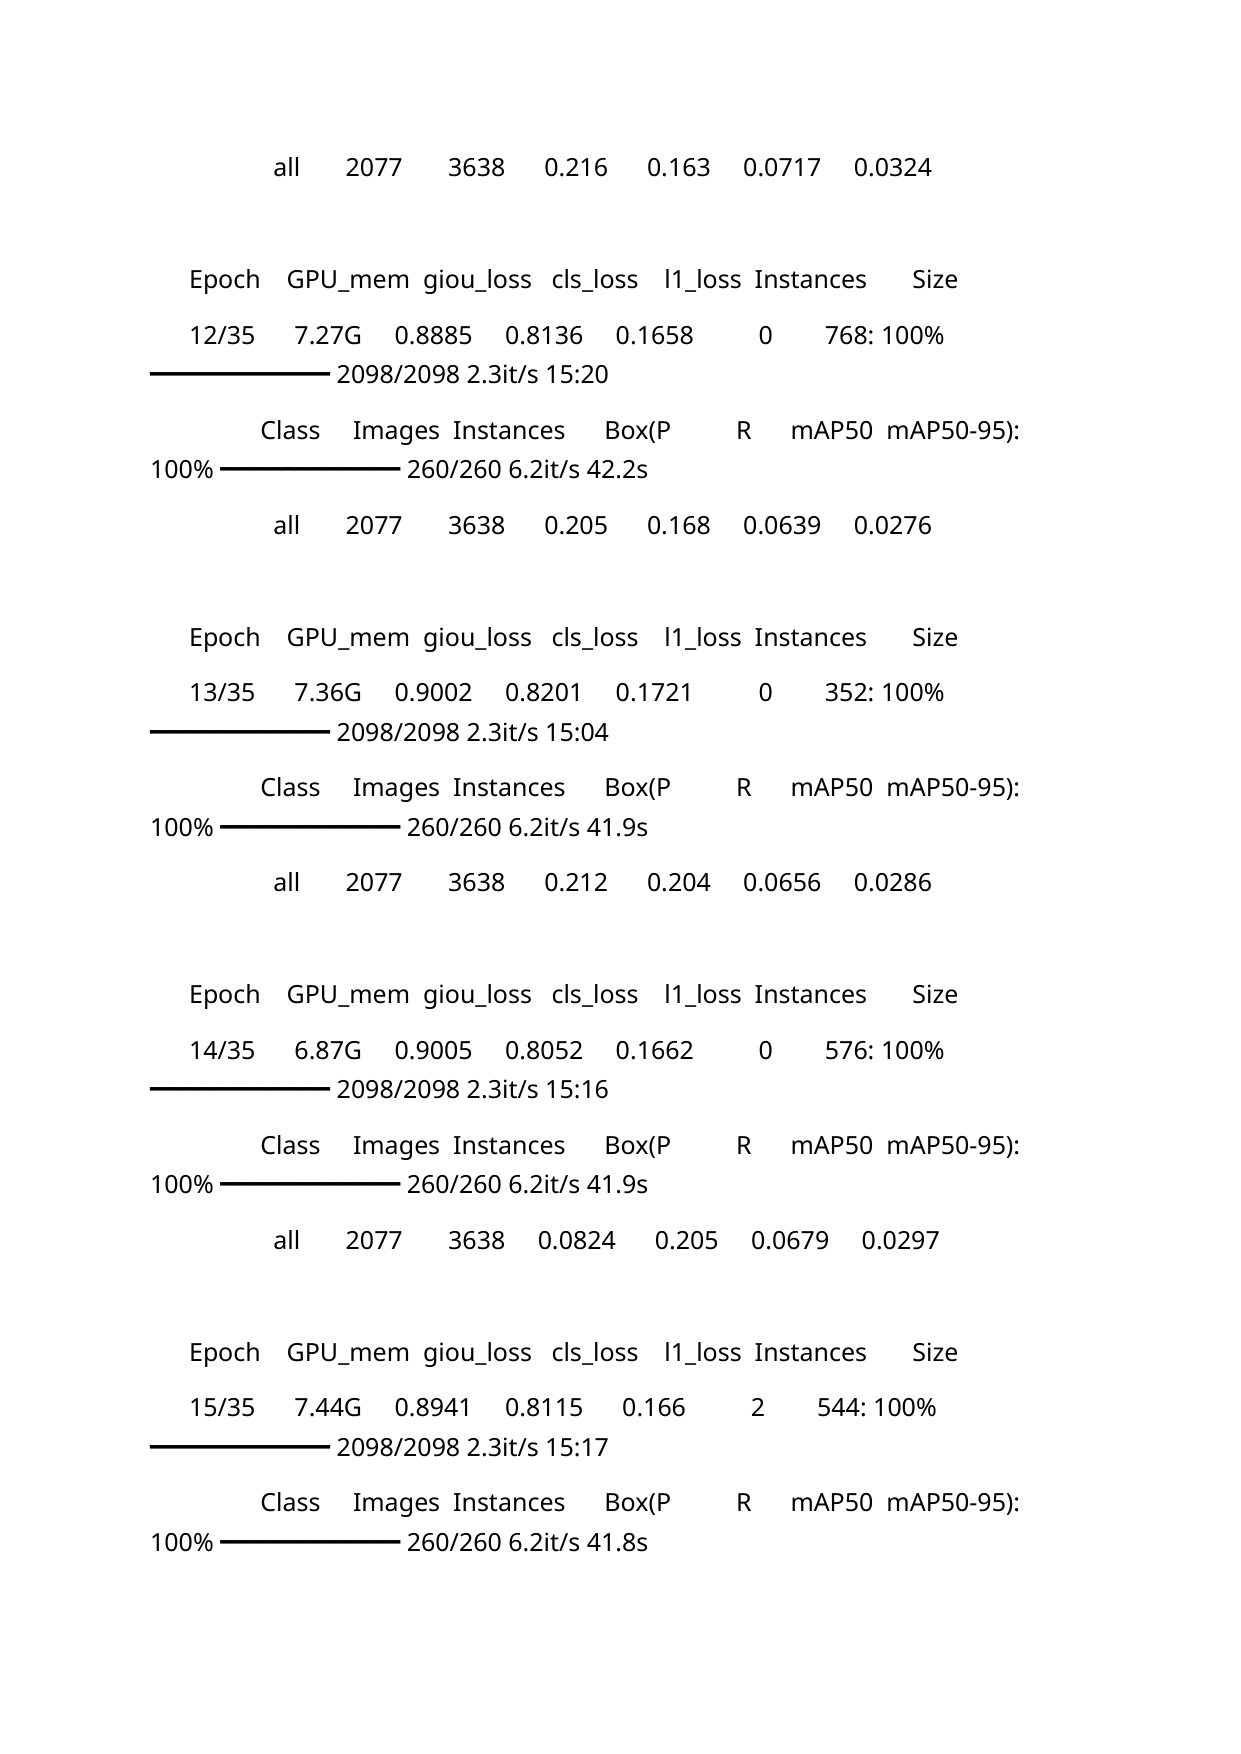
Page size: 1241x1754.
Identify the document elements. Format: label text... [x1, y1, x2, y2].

text 14/35 6.87G 0.9005 0.8052 0.1662 0 576: 100% ━━━━━━━━━━━━ 2098/2098 2.3it/s 15:16 [150, 1032, 1090, 1106]
text 12/35 7.27G 0.8885 0.8136 0.1658 0 768: 100% ━━━━━━━━━━━━ 2098/2098 2.3it/s 15:20 [150, 317, 1090, 391]
text all 2077 3638 0.212 0.204 0.0656 0.0286 [150, 865, 1090, 899]
text Class Images Instances Box(P R mAP50 mAP50-95): 100% ━━━━━━━━━━━━ 260/260 6.2it/s 42.2s [150, 412, 1090, 486]
text Class Images Instances Box(P R mAP50 mAP50-95): 100% ━━━━━━━━━━━━ 260/260 6.2it/s 41.8s [150, 1485, 1090, 1558]
text Epoch GPU_mem giou_loss cls_loss l1_loss Instances Size [150, 619, 1090, 653]
text Epoch GPU_mem giou_loss cls_loss l1_loss Instances Size [150, 977, 1090, 1011]
text 13/35 7.36G 0.9002 0.8201 0.1721 0 352: 100% ━━━━━━━━━━━━ 2098/2098 2.3it/s 15:04 [150, 675, 1090, 748]
text Class Images Instances Box(P R mAP50 mAP50-95): 100% ━━━━━━━━━━━━ 260/260 6.2it/s 41.9s [150, 770, 1090, 843]
text Class Images Instances Box(P R mAP50 mAP50-95): 100% ━━━━━━━━━━━━ 260/260 6.2it/s 41.9s [150, 1127, 1090, 1201]
text all 2077 3638 0.205 0.168 0.0639 0.0276 [150, 507, 1090, 542]
text Epoch GPU_mem giou_loss cls_loss l1_loss Instances Size [150, 1334, 1090, 1368]
text all 2077 3638 0.216 0.163 0.0717 0.0324 [150, 150, 1090, 184]
text 15/35 7.44G 0.8941 0.8115 0.166 2 544: 100% ━━━━━━━━━━━━ 2098/2098 2.3it/s 15:17 [150, 1390, 1090, 1463]
text all 2077 3638 0.0824 0.205 0.0679 0.0297 [150, 1222, 1090, 1257]
text Epoch GPU_mem giou_loss cls_loss l1_loss Instances Size [150, 262, 1090, 296]
